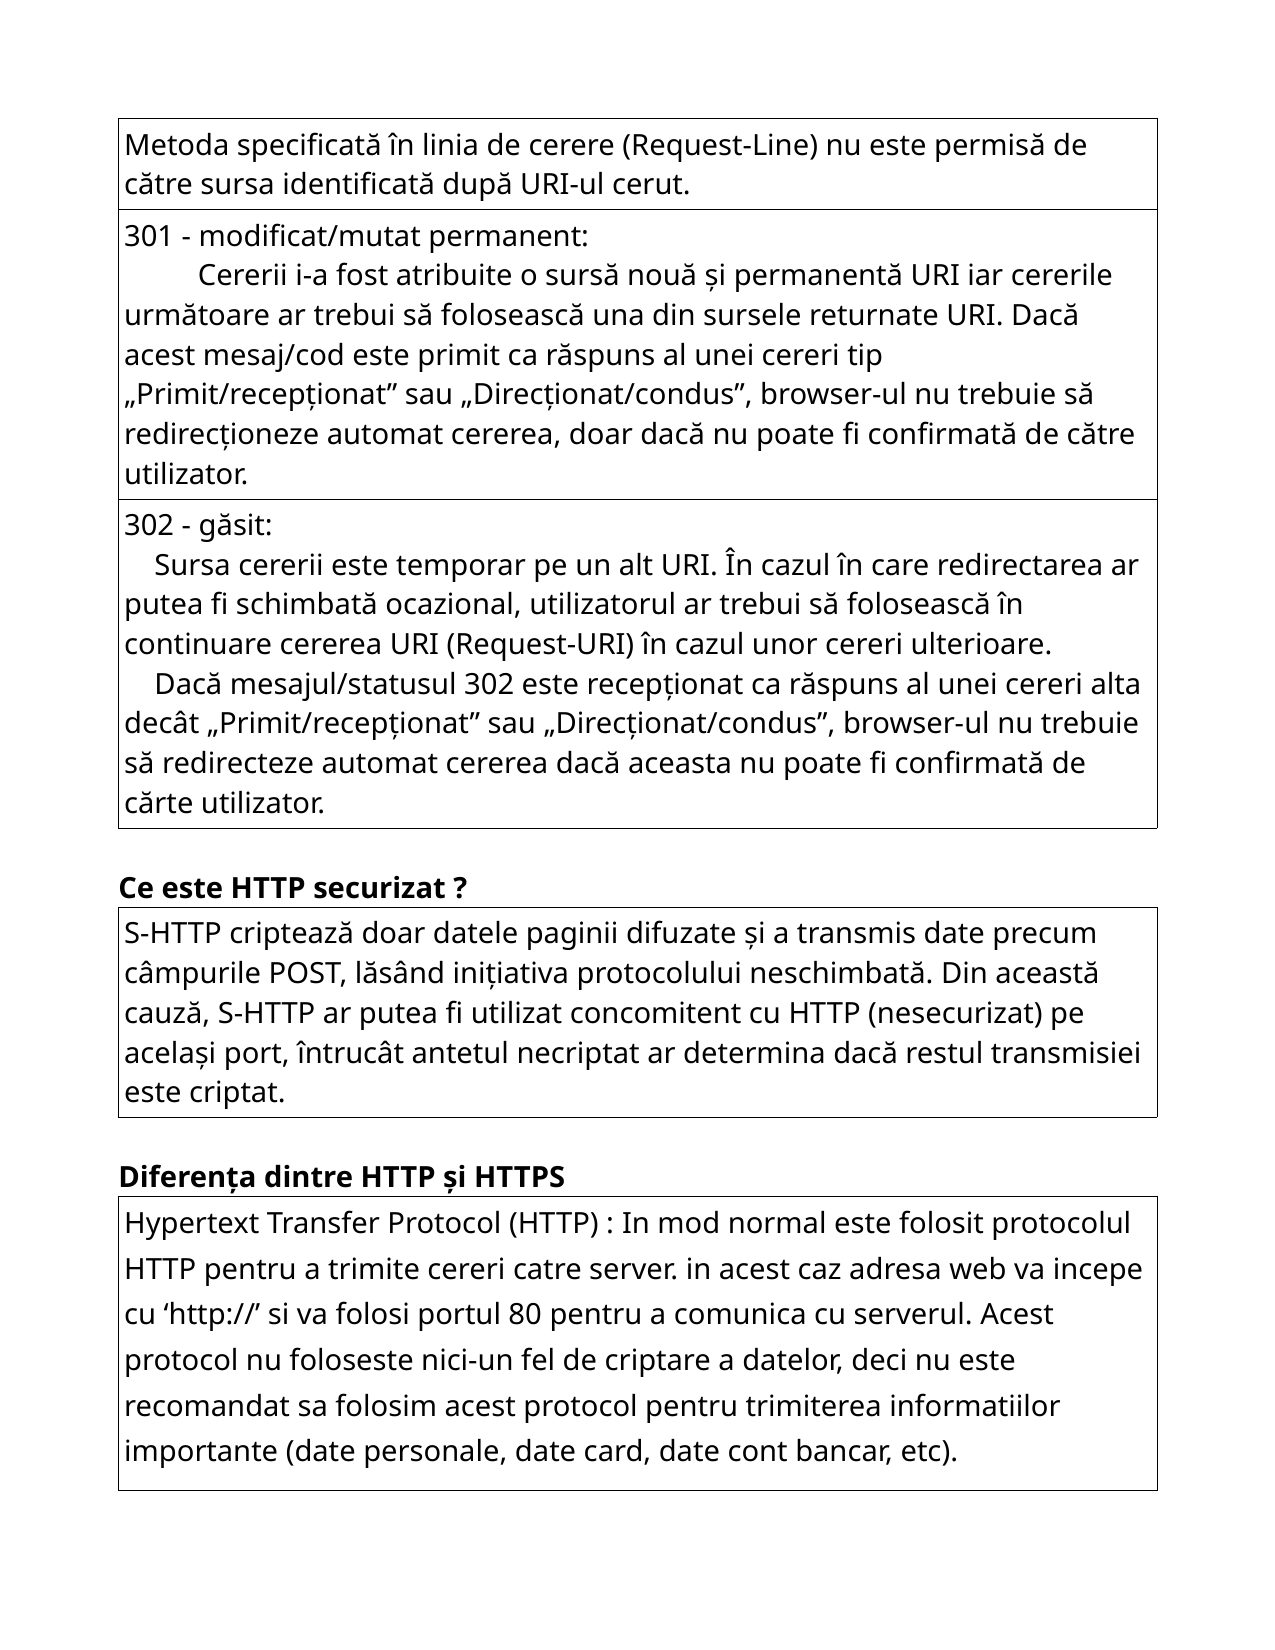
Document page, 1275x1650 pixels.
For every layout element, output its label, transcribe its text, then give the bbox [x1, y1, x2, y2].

table_cell 302 - găsit: Sursa cererii este temporar pe un alt URI. În cazul în care redirectarea ar putea fi schimbată ocazional, utilizatorul ar trebui să folosească în continuare cererea URI (Request-URI) în cazul unor cereri ulterioare. Dacă mesajul/statusul 302 este recepționat ca răspuns al unei cereri alta decât „Primit/recepționat” sau „Direcționat/condus”, browser-ul nu trebuie să redirecteze automat cererea dacă aceasta nu poate fi confirmată de cărte utilizator. [119, 500, 1157, 827]
text Ce este HTTP securizat ? [118, 867, 1157, 907]
table_header S-HTTP criptează doar datele paginii difuzate și a transmis date precum câmpurile POST, lăsând inițiativa protocolului neschimbată. Din această cauză, S-HTTP ar putea fi utilizat concomitent cu HTTP (nesecurizat) pe același port, întrucât antetul necriptat ar determina dacă restul transmisiei este criptat. [119, 908, 1157, 1117]
text Diferența dintre HTTP și HTTPS [118, 1157, 1157, 1196]
table_cell Metoda specificată în linia de cerere (Request-Line) nu este permisă de către sursa identificată după URI-ul cerut. [119, 119, 1157, 209]
table_header Hypertext Transfer Protocol (HTTP) : In mod normal este folosit protocolul HTTP pentru a trimite cereri catre server. in acest caz adresa web va incepe cu ‘http://’ si va folosi portul 80 pentru a comunica cu serverul. Acest protocol nu foloseste nici-un fel de criptare a datelor, deci nu este recomandat sa folosim acest protocol pentru trimiterea informatiilor importante (date personale, date card, date cont bancar, etc). [119, 1197, 1157, 1490]
table_cell 301 - modificat/mutat permanent: Cererii i-a fost atribuite o sursă nouă și permanentă URI iar cererile următoare ar trebui să folosească una din sursele returnate URI. Dacă acest mesaj/cod este primit ca răspuns al unei cereri tip „Primit/recepționat” sau „Direcționat/condus”, browser-ul nu trebuie să redirecționeze automat cererea, doar dacă nu poate fi confirmată de către utilizator. [119, 210, 1157, 498]
